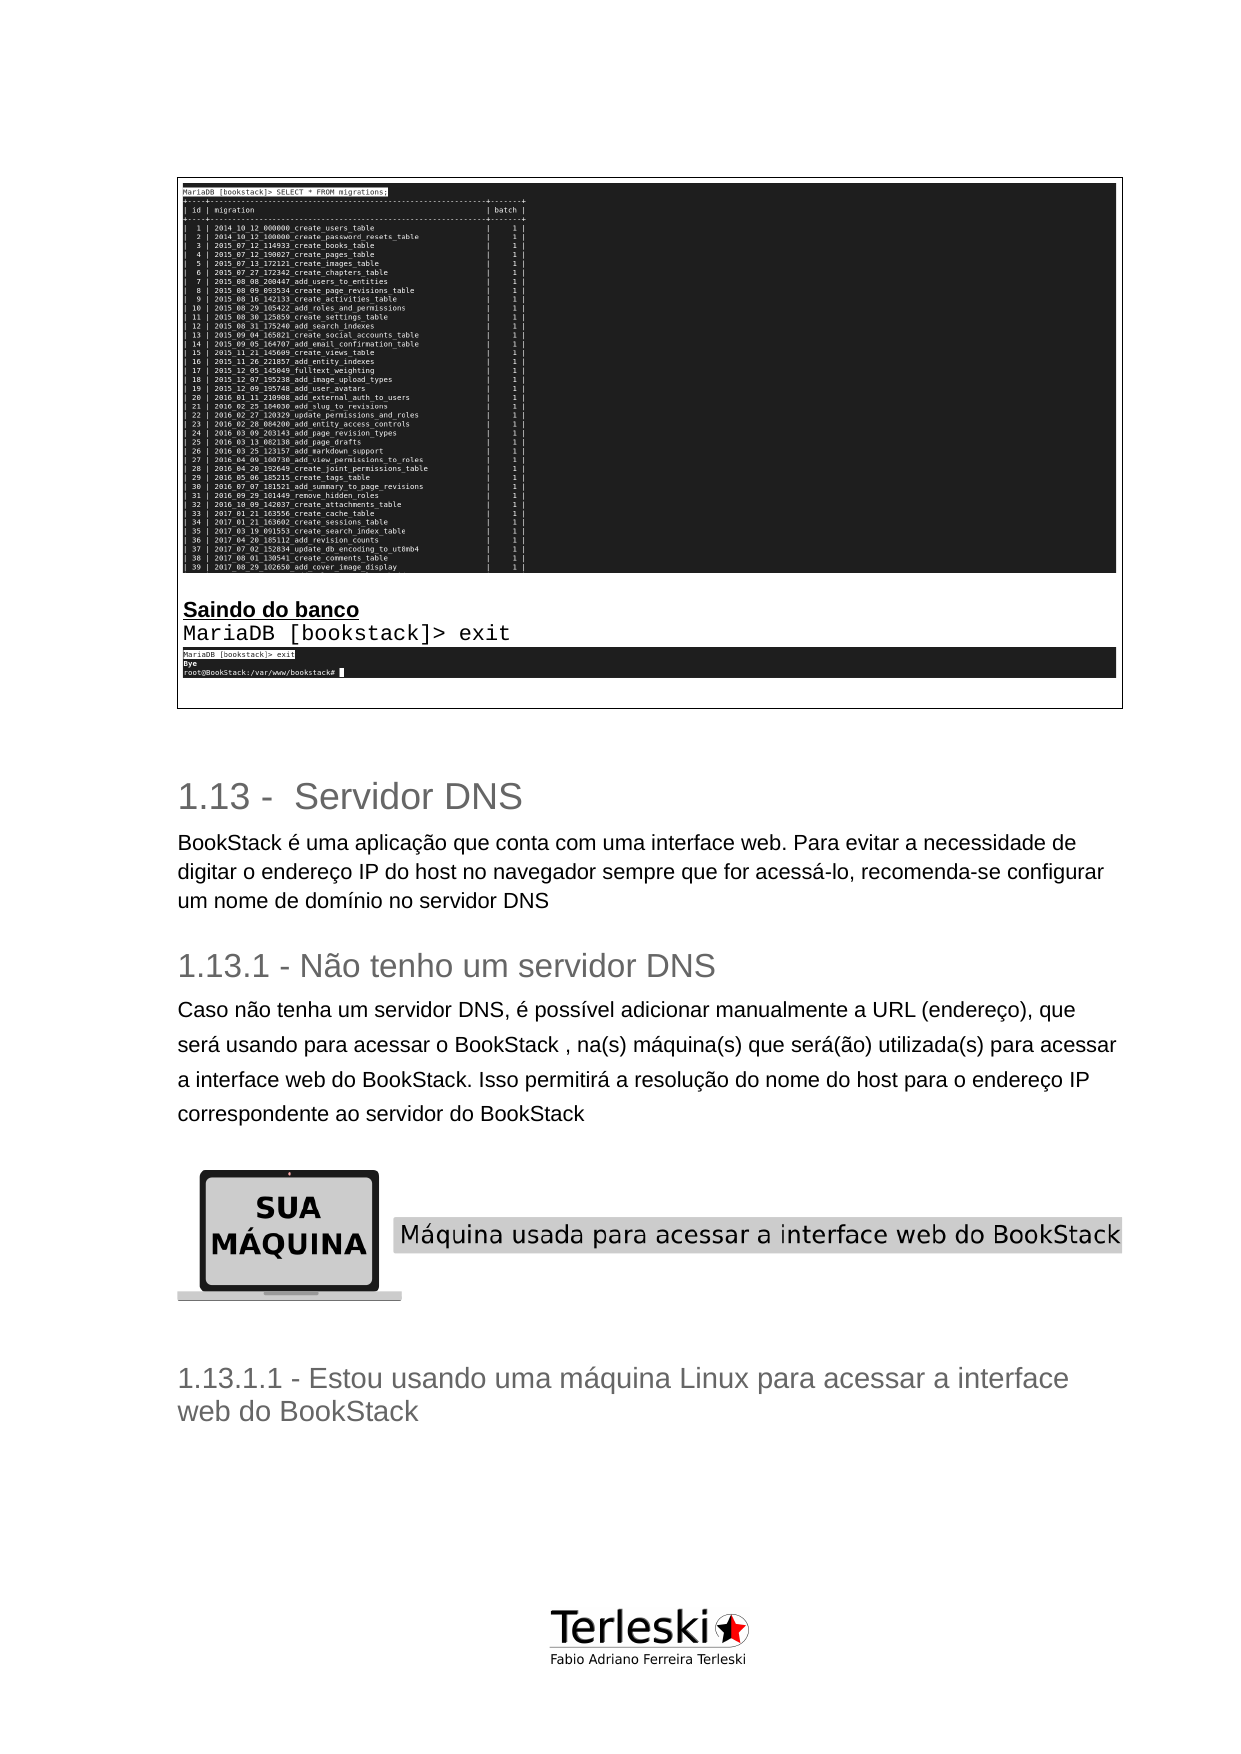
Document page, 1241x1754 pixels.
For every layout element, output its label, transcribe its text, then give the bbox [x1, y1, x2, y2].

picture [182, 183, 1117, 573]
table_header Saindo do banco MariaDB [bookstack]> exit [178, 178, 1122, 708]
picture [549, 1607, 750, 1667]
subtitle 1.13 - Servidor DNS [177, 774, 1122, 818]
picture [177, 1170, 1123, 1301]
subtitle 1.13.1 - Não tenho um servidor DNS [177, 946, 1122, 984]
picture [182, 647, 1117, 678]
text Caso não tenha um servidor DNS, é possível adicionar manualmente a URL (endereço), que será usando para acessar o BookStack , na(s) máquina(s) que será(ão) utilizada(s) para acessar a interface web do BookStack. Isso permitirá a resolução do nome do host para o endereço IP correspondente ao servidor do BookStack [177, 997, 1122, 1126]
subtitle 1.13.1.1 - Estou usando uma máquina Linux para acessar a interface web do BookStack [177, 1361, 1122, 1428]
text BookStack é uma aplicação que conta com uma interface web. Para evitar a necessidade de digitar o endereço IP do host no navegador sempre que for acessá-lo, recomenda-se configurar um nome de domínio no servidor DNS [177, 830, 1122, 913]
